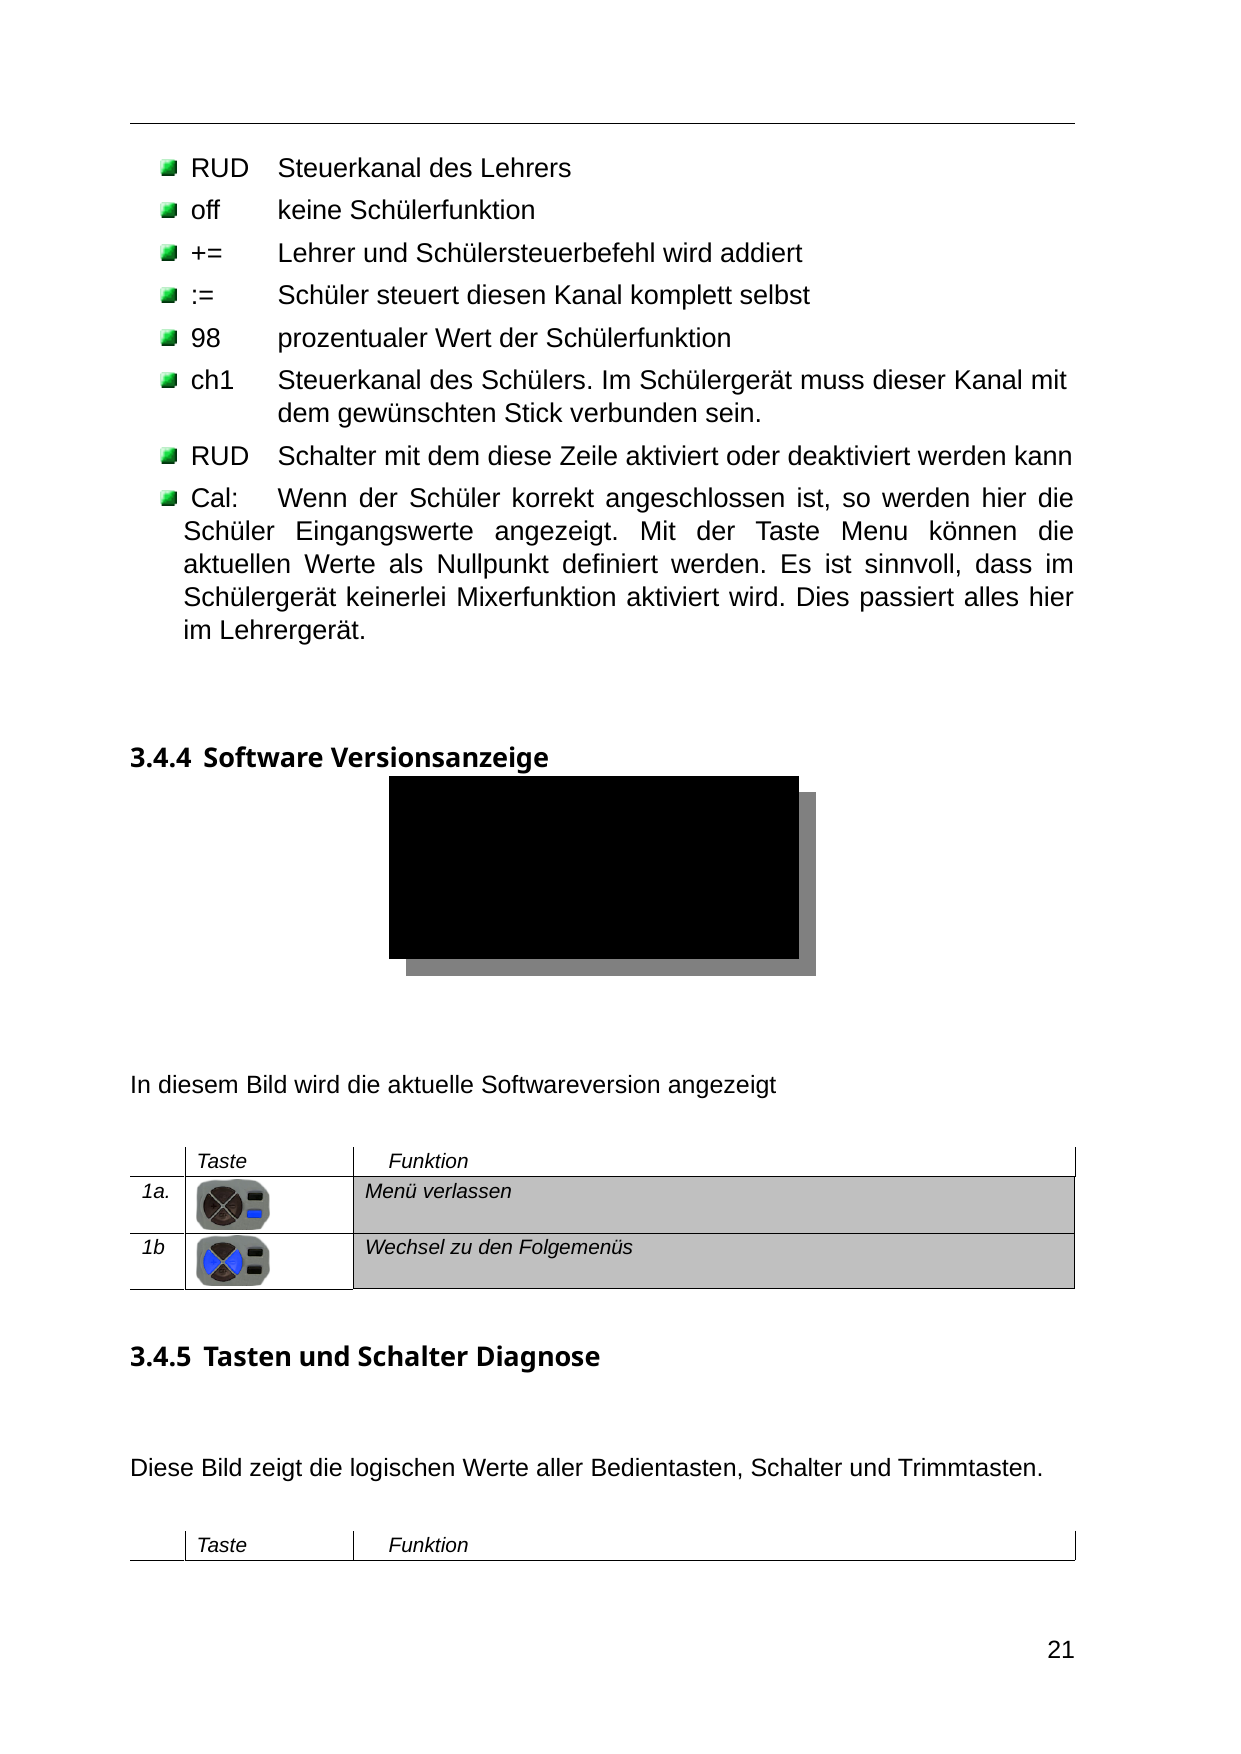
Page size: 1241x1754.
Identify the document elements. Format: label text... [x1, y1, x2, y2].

list off keine Schülerfunktion [130, 195, 1075, 225]
subtitle Tasten und Schalter Diagnose [130, 1337, 1075, 1374]
list RUD Steuerkanal des Lehrers [130, 152, 1075, 182]
table_cell [186, 1177, 353, 1233]
list Cal: Wenn der Schüler korrekt angeschlossen ist, so werden hier die Schüler Eingangswerte angezeigt. Mit der Taste Menu können die aktuellen Werte als Nullpunkt definiert werden. Es ist sinnvoll, dass im Schülergerät keinerlei Mixerfunktion aktiviert wird. Dies passiert alles hier im Lehrergerät. [130, 483, 1075, 644]
picture [160, 287, 177, 303]
table_cell 1b [130, 1234, 184, 1289]
text In diesem Bild wird die aktuelle Softwareversion angezeigt [130, 1071, 1075, 1099]
picture [160, 202, 177, 218]
picture [160, 159, 177, 176]
picture [196, 1179, 271, 1230]
picture [196, 1235, 271, 1286]
list ch1 Steuerkanal des Schülers. Im Schülergerät muss dieser Kanal mit dem gewünschten Stick verbunden sein. [130, 365, 1075, 428]
picture [160, 329, 177, 346]
picture [160, 447, 177, 464]
table_header Funktion [354, 1147, 1075, 1176]
table_header Funktion [354, 1531, 1075, 1560]
table_cell 1a. [130, 1177, 184, 1233]
table_header [130, 1531, 184, 1560]
subtitle Software Versionsanzeige [130, 739, 1075, 776]
list := Schüler steuert diesen Kanal komplett selbst [130, 280, 1075, 310]
table_cell Menü verlassen [354, 1177, 1074, 1233]
picture [160, 372, 177, 388]
text Diese Bild zeigt die logischen Werte aller Bedientasten, Schalter und Trimmtasten. [130, 1454, 1075, 1482]
table_cell Wechsel zu den Folgemenüs [354, 1234, 1074, 1288]
list 98 prozentualer Wert der Schülerfunktion [130, 322, 1075, 352]
picture [160, 244, 177, 261]
table_cell [186, 1234, 353, 1289]
picture [160, 490, 177, 506]
list RUD Schalter mit dem diese Zeile aktiviert oder deaktiviert werden kann [130, 440, 1075, 470]
list += Lehrer und Schülersteuerbefehl wird addiert [130, 237, 1075, 267]
table_header [130, 1147, 184, 1176]
table_header Taste [186, 1531, 353, 1560]
table_header Taste [186, 1147, 353, 1176]
